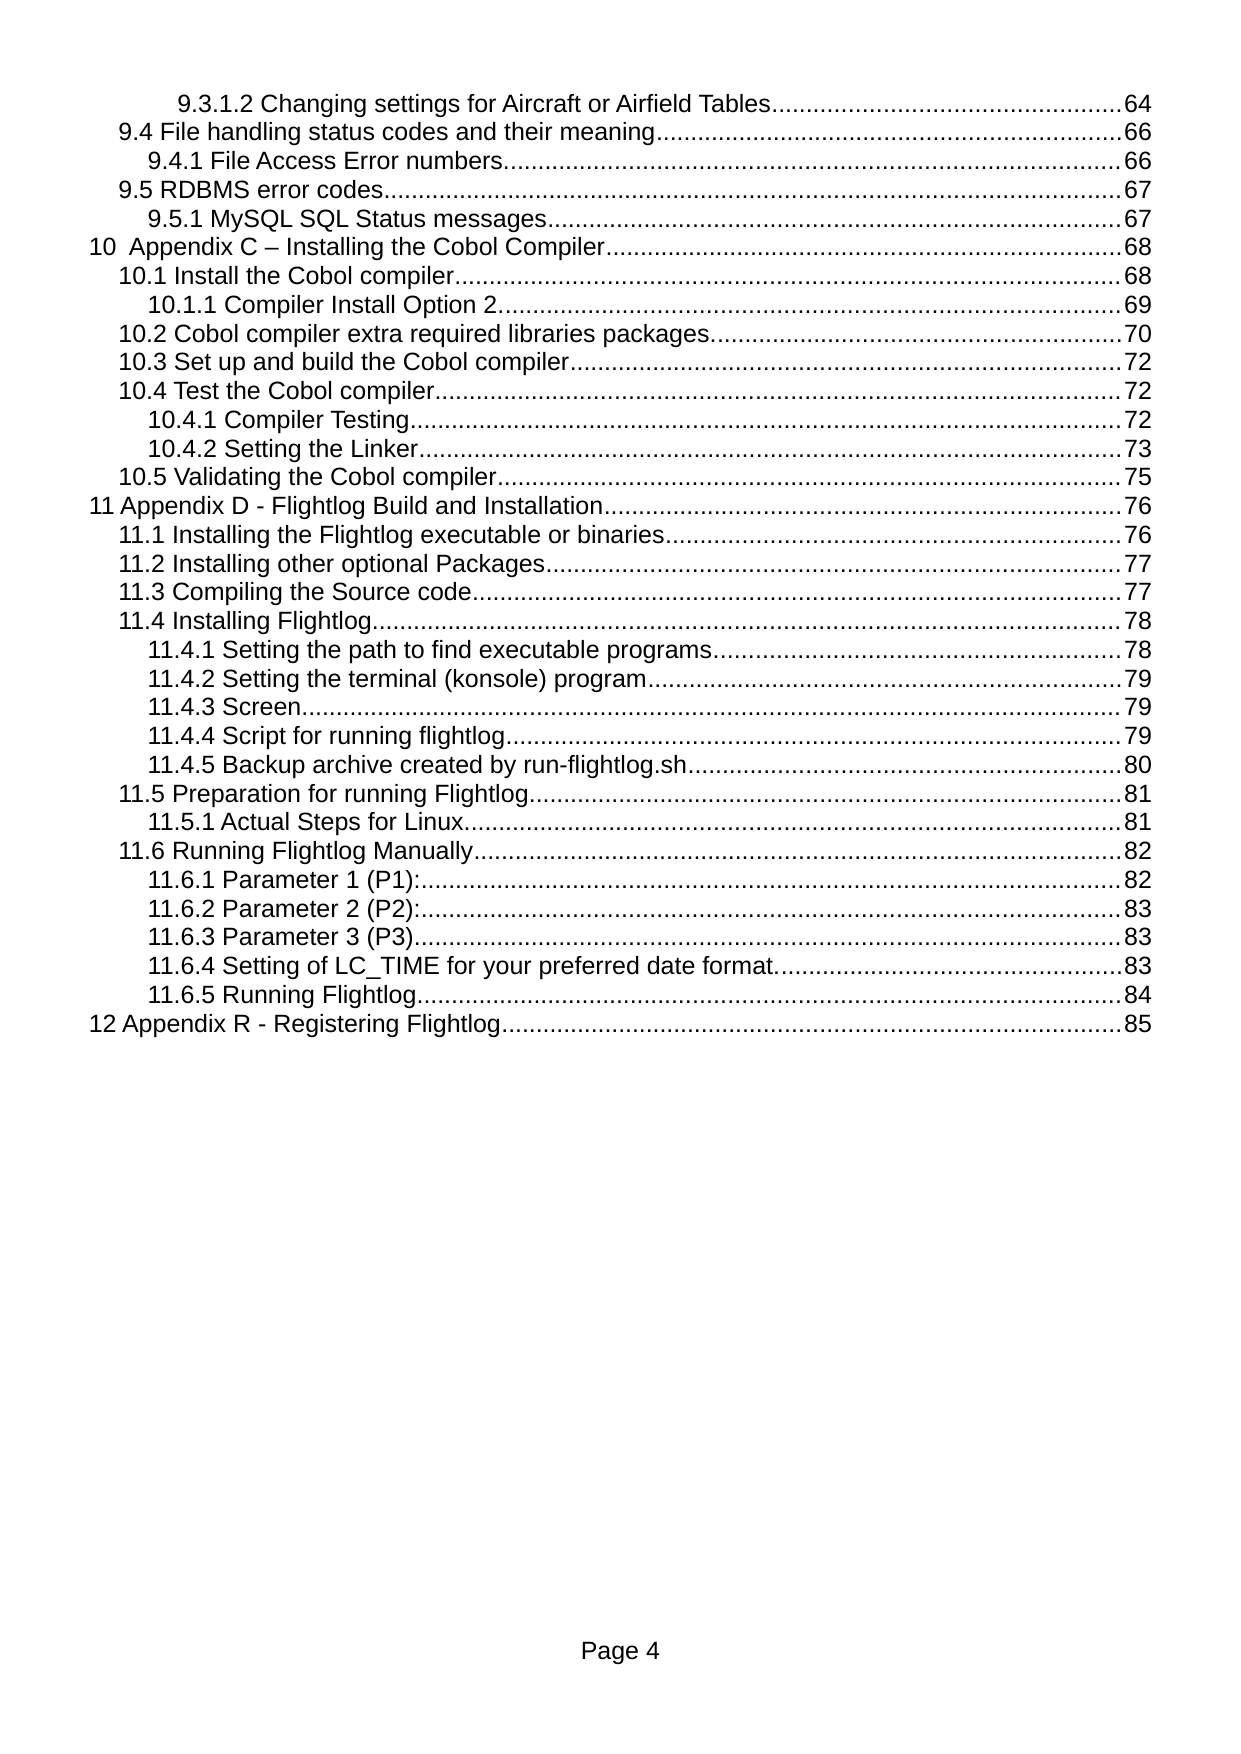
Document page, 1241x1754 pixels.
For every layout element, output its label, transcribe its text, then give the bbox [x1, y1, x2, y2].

text 11.6 Running Flightlog Manually 82 [118, 836, 1152, 865]
text 11.6.5 Running Flightlog 84 [147, 980, 1152, 1008]
text 10.1 Install the Cobol compiler 68 [118, 261, 1152, 290]
text 11.3 Compiling the Source code 77 [118, 577, 1152, 606]
text 11.6.2 Parameter 2 (P2): 83 [147, 893, 1152, 922]
text 10 Appendix C – Installing the Cobol Compiler 68 [88, 232, 1152, 261]
text 10.4.1 Compiler Testing 72 [147, 405, 1152, 433]
text 11.1 Installing the Flightlog executable or binaries 76 [118, 520, 1152, 548]
text 9.4 File handling status codes and their meaning 66 [118, 117, 1152, 146]
text 11.5 Preparation for running Flightlog 81 [118, 778, 1152, 807]
text 10.2 Cobol compiler extra required libraries packages. 70 [118, 318, 1152, 347]
text 10.5 Validating the Cobol compiler 75 [118, 462, 1152, 491]
text 11.4 Installing Flightlog 78 [118, 606, 1152, 635]
text 12 Appendix R - Registering Flightlog 85 [88, 1008, 1152, 1037]
text 10.3 Set up and build the Cobol compiler 72 [118, 347, 1152, 376]
text 11.4.5 Backup archive created by run-flightlog.sh 80 [147, 750, 1152, 778]
text 11.4.4 Script for running flightlog 79 [147, 721, 1152, 750]
text 9.5 RDBMS error codes 67 [118, 175, 1152, 203]
text 11 Appendix D - Flightlog Build and Installation 76 [88, 491, 1152, 520]
text 9.4.1 File Access Error numbers. 66 [147, 146, 1152, 175]
text 9.3.1.2 Changing settings for Aircraft or Airfield Tables 64 [177, 88, 1152, 117]
text 11.4.1 Setting the path to find executable programs 78 [147, 635, 1152, 663]
text 11.4.3 Screen 79 [147, 692, 1152, 721]
text 11.2 Installing other optional Packages 77 [118, 548, 1152, 577]
text 10.4.2 Setting the Linker 73 [147, 433, 1152, 462]
text 11.6.3 Parameter 3 (P3) 83 [147, 922, 1152, 951]
text 11.4.2 Setting the terminal (konsole) program 79 [147, 663, 1152, 692]
text 9.5.1 MySQL SQL Status messages 67 [147, 203, 1152, 232]
text 10.1.1 Compiler Install Option 2. 69 [147, 290, 1152, 318]
text 11.6.1 Parameter 1 (P1): 82 [147, 865, 1152, 893]
text 11.6.4 Setting of LC_TIME for your preferred date format. 83 [147, 951, 1152, 980]
text 10.4 Test the Cobol compiler 72 [118, 376, 1152, 405]
text 11.5.1 Actual Steps for Linux. 81 [147, 807, 1152, 836]
